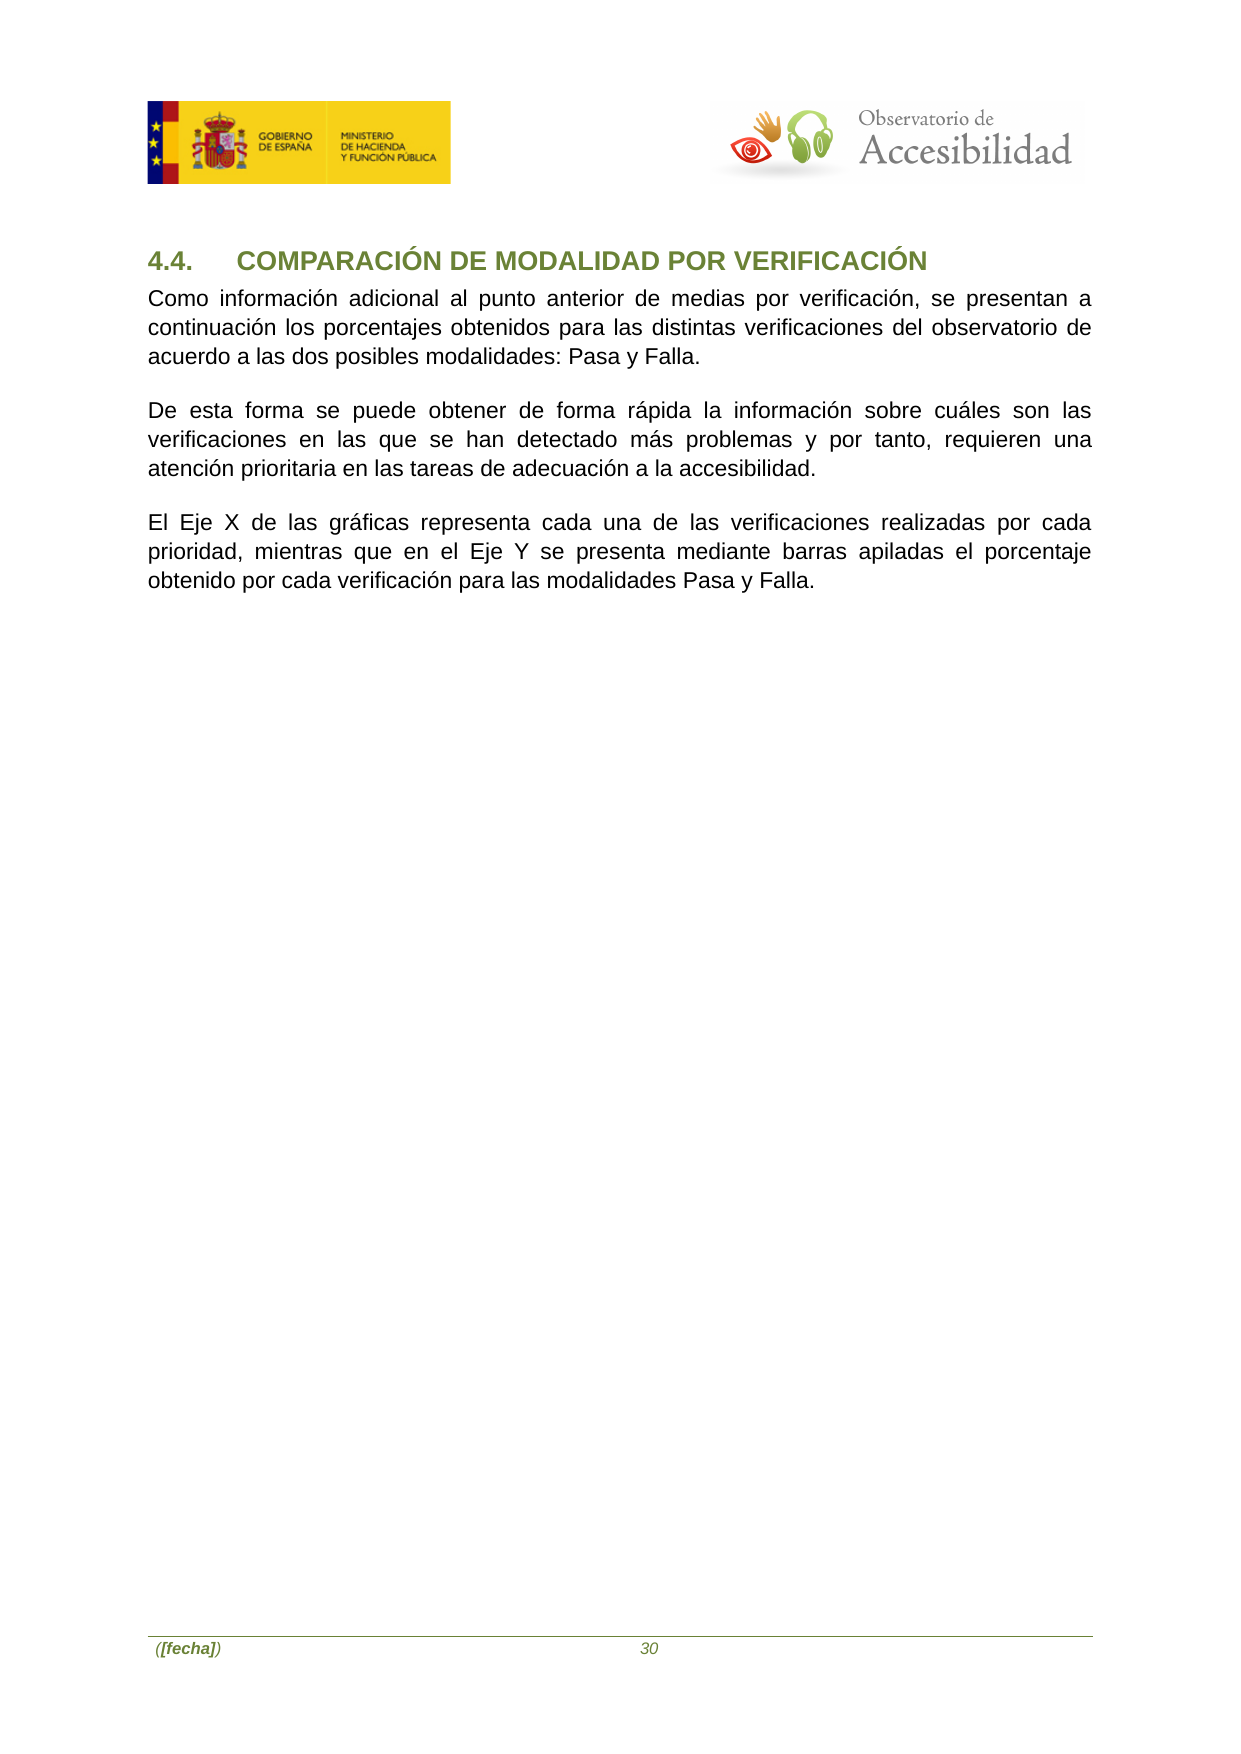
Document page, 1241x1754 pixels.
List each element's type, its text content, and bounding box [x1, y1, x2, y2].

text De esta forma se puede obtener de forma rápida la información sobre cuáles son las verificaciones en las que se han detectado más problemas y por tanto, requieren una atención prioritaria en las tareas de adecuación a la accesibilidad. [148, 397, 1092, 481]
text El Eje X de las gráficas representa cada una de las verificaciones realizadas por cada prioridad, mientras que en el Eje Y se presenta mediante barras apiladas el porcentaje obtenido por cada verificación para las modalidades Pasa y Falla. [148, 509, 1092, 593]
text Como información adicional al punto anterior de medias por verificación, se presentan a continuación los porcentajes obtenidos para las distintas verificaciones del observatorio de acuerdo a las dos posibles modalidades: Pasa y Falla. [148, 285, 1092, 369]
subtitle Comparación de Modalidad por Verificación [148, 245, 1092, 276]
picture [710, 101, 1086, 184]
picture [147, 101, 451, 184]
